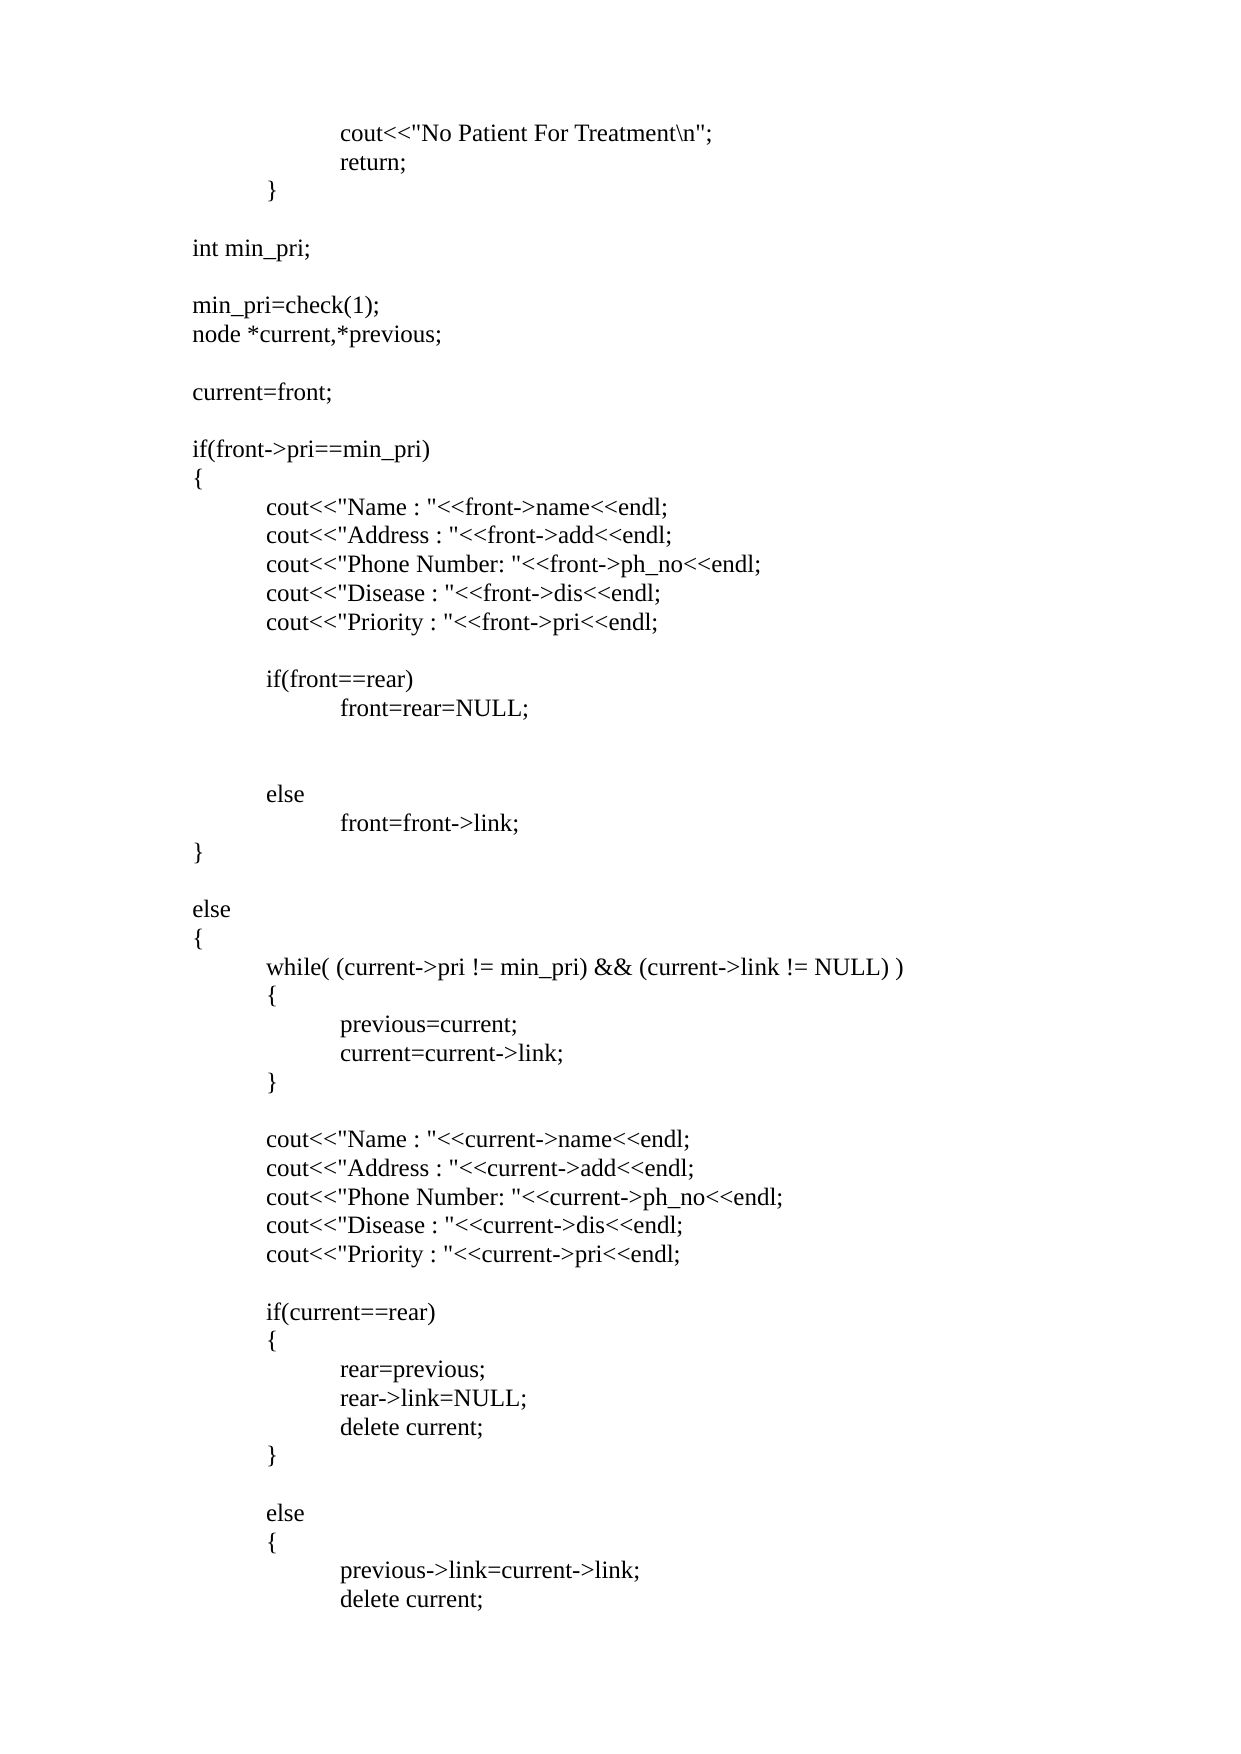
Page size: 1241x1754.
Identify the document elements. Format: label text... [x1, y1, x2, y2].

text cout<<"Priority : "<<current->pri<<endl; [118, 1239, 1122, 1268]
text cout<<"Name : "<<front->name<<endl; [118, 492, 1122, 521]
text { [118, 463, 1122, 492]
text front=rear=NULL; [118, 693, 1122, 722]
text delete current; [118, 1412, 1122, 1441]
text cout<<"Priority : "<<front->pri<<endl; [118, 607, 1122, 636]
text front=front->link; [118, 808, 1122, 837]
text else [118, 1498, 1122, 1527]
text cout<<"Disease : "<<front->dis<<endl; [118, 578, 1122, 607]
text cout<<"Address : "<<front->add<<endl; [118, 521, 1122, 549]
text return; [118, 147, 1122, 176]
text } [118, 176, 1122, 204]
text { [118, 1527, 1122, 1556]
text if(front==rear) [118, 664, 1122, 693]
text if(front->pri==min_pri) [118, 434, 1122, 463]
text while( (current->pri != min_pri) && (current->link != NULL) ) [118, 952, 1122, 981]
text } [118, 1067, 1122, 1096]
text node *current,*previous; [118, 319, 1122, 348]
text cout<<"No Patient For Treatment\n"; [118, 118, 1122, 147]
text { [118, 981, 1122, 1009]
text delete current; [118, 1584, 1122, 1613]
text if(current==rear) [118, 1297, 1122, 1326]
text previous=current; [118, 1009, 1122, 1038]
text cout<<"Phone Number: "<<front->ph_no<<endl; [118, 549, 1122, 578]
text int min_pri; [118, 233, 1122, 262]
text else [118, 894, 1122, 923]
text cout<<"Address : "<<current->add<<endl; [118, 1153, 1122, 1182]
text current=current->link; [118, 1038, 1122, 1067]
text rear->link=NULL; [118, 1383, 1122, 1412]
text { [118, 923, 1122, 952]
text { [118, 1326, 1122, 1354]
text min_pri=check(1); [118, 291, 1122, 319]
text previous->link=current->link; [118, 1556, 1122, 1584]
text rear=previous; [118, 1354, 1122, 1383]
text cout<<"Name : "<<current->name<<endl; [118, 1124, 1122, 1153]
text else [118, 779, 1122, 808]
text } [118, 1441, 1122, 1469]
text } [118, 837, 1122, 866]
text current=front; [118, 377, 1122, 406]
text cout<<"Phone Number: "<<current->ph_no<<endl; [118, 1182, 1122, 1211]
text cout<<"Disease : "<<current->dis<<endl; [118, 1211, 1122, 1239]
